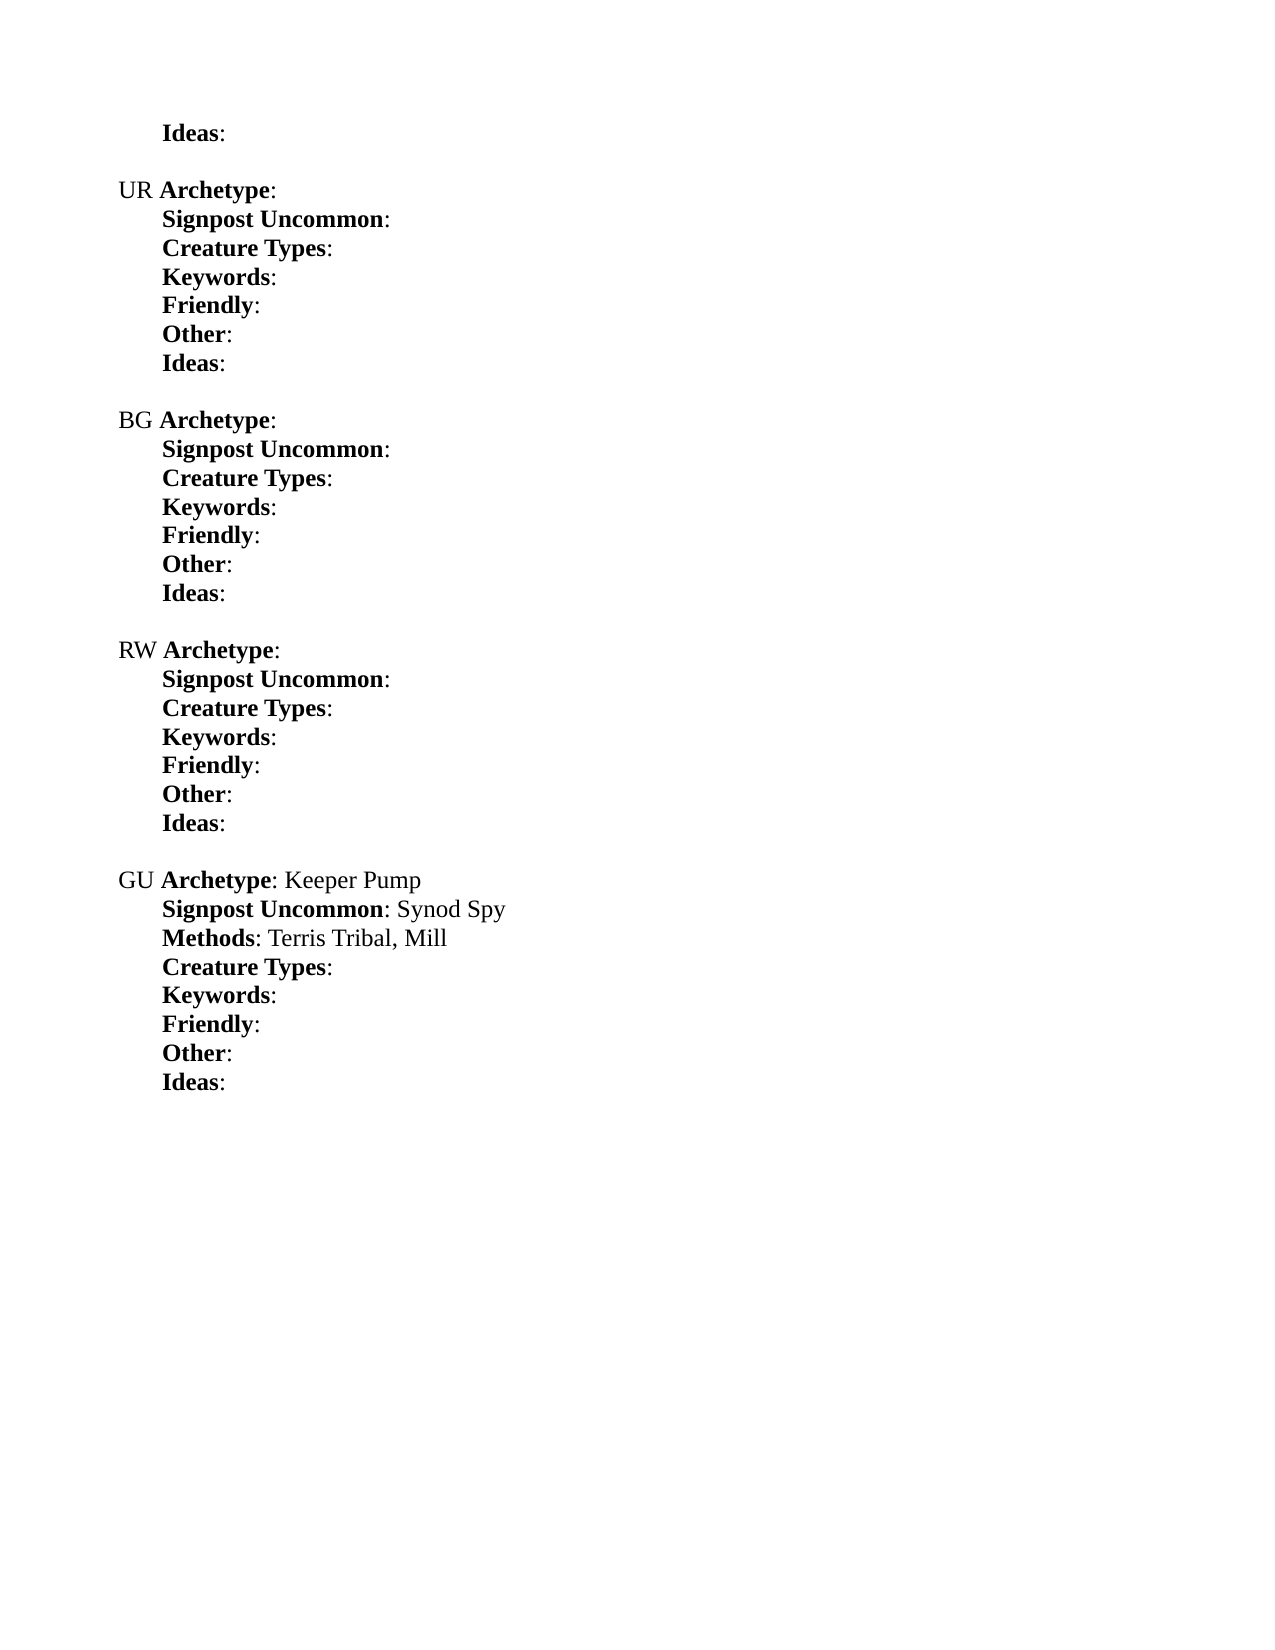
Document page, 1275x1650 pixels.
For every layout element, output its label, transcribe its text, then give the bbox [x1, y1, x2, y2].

text Keywords: [118, 492, 1157, 521]
text Ideas: [118, 1067, 1157, 1096]
text Friendly: [118, 521, 1157, 549]
text Creature Types: [118, 952, 1157, 981]
text Other: [118, 1038, 1157, 1067]
text Friendly: [118, 1009, 1157, 1038]
text Signpost Uncommon: [118, 434, 1157, 463]
text Creature Types: [118, 233, 1157, 262]
text Signpost Uncommon: Synod Spy [118, 894, 1157, 923]
text Ideas: [118, 578, 1157, 607]
text RW Archetype: [118, 636, 1157, 664]
text Methods: Terris Tribal, Mill [118, 923, 1157, 952]
text Other: [118, 549, 1157, 578]
text Friendly: [118, 291, 1157, 319]
text Other: [118, 779, 1157, 808]
text Signpost Uncommon: [118, 664, 1157, 693]
text Ideas: [118, 118, 1157, 147]
text Friendly: [118, 751, 1157, 779]
text Signpost Uncommon: [118, 204, 1157, 233]
text GU Archetype: Keeper Pump [118, 866, 1157, 894]
text Ideas: [118, 808, 1157, 837]
text Creature Types: [118, 693, 1157, 722]
text Other: [118, 319, 1157, 348]
text BG Archetype: [118, 406, 1157, 434]
text Keywords: [118, 722, 1157, 751]
text Keywords: [118, 262, 1157, 291]
text Ideas: [118, 348, 1157, 377]
text Creature Types: [118, 463, 1157, 492]
text UR Archetype: [118, 176, 1157, 204]
text Keywords: [118, 981, 1157, 1009]
